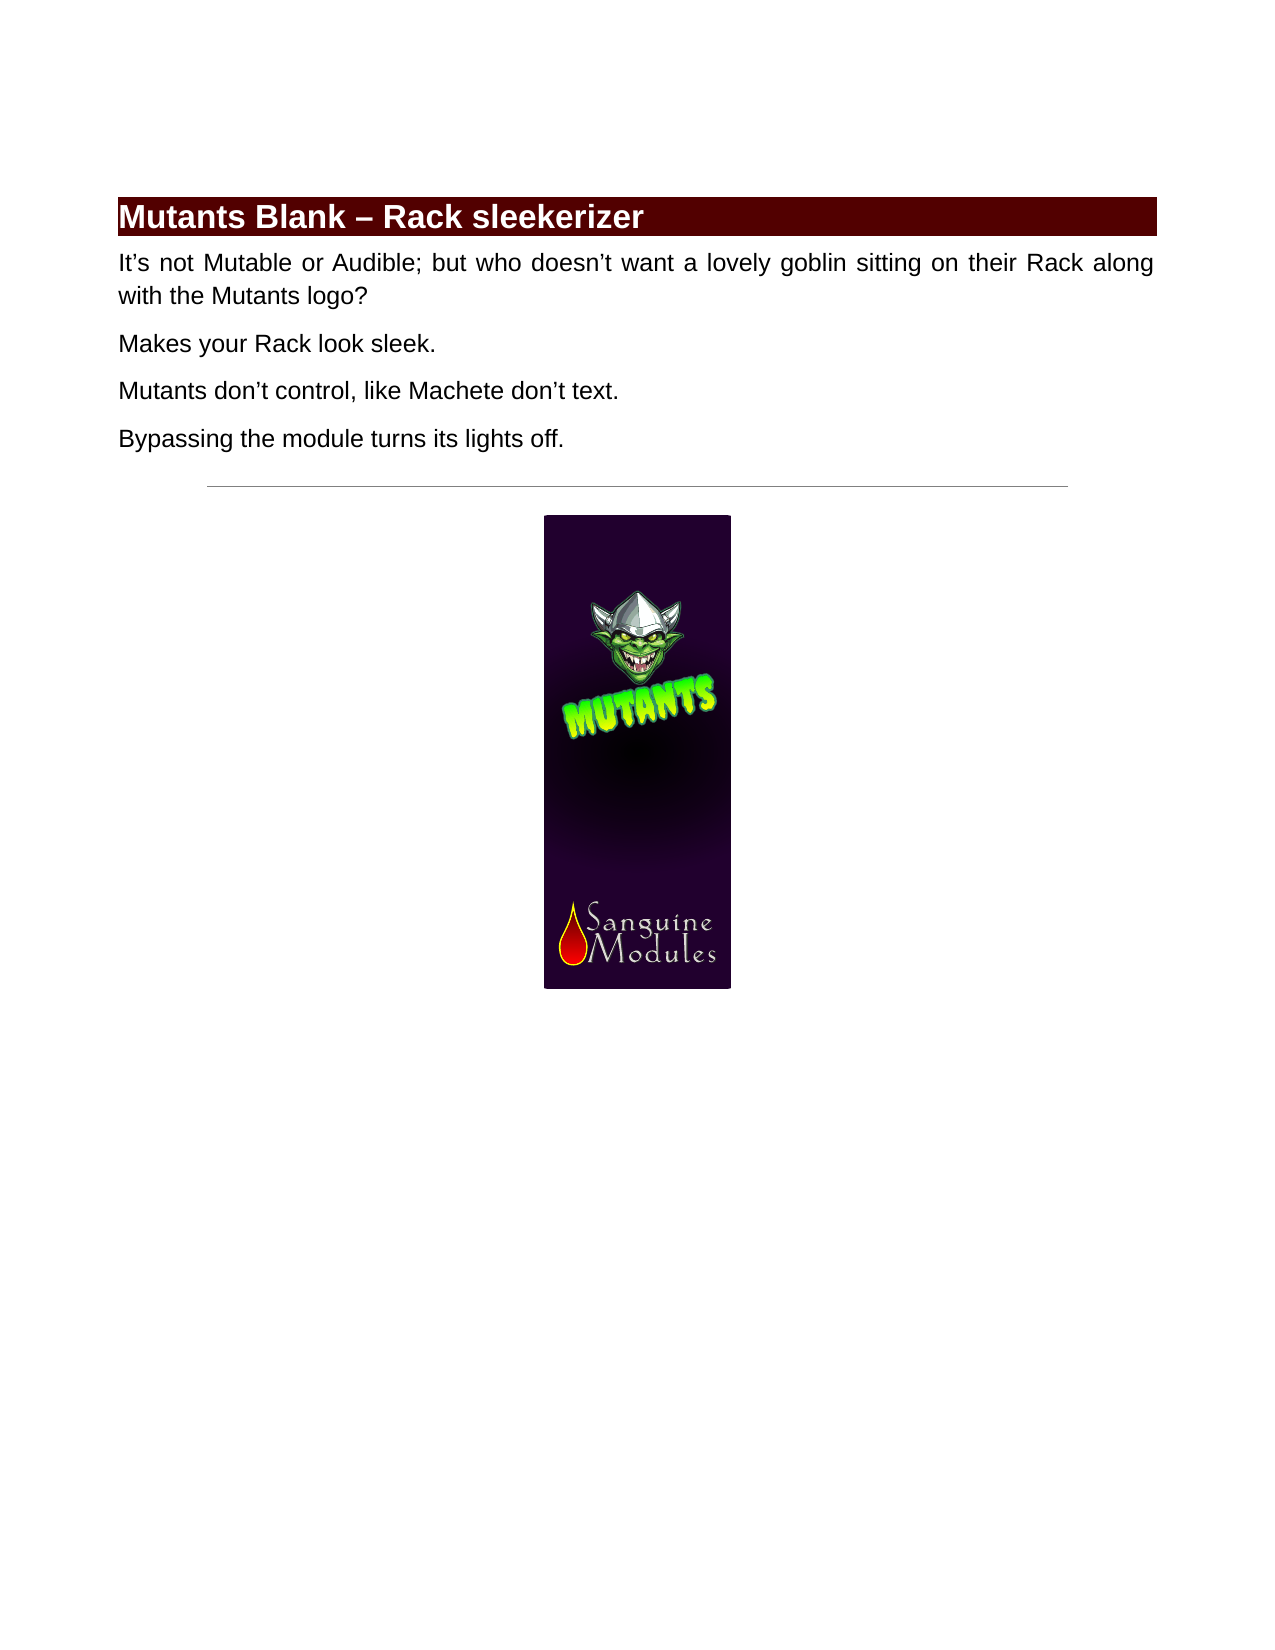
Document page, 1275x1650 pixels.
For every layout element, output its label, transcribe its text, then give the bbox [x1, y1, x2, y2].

text Bypassing the module turns its lights off. [118, 424, 1157, 453]
subtitle Mutants Blank – Rack sleekerizer [118, 197, 1157, 236]
text It’s not Mutable or Audible; but who doesn’t want a lovely goblin sitting on their Rack along with the Mutants logo? [118, 248, 1157, 310]
text Makes your Rack look sleek. [118, 329, 1157, 357]
text Mutants don’t control, like Machete don’t text. [118, 376, 1157, 405]
